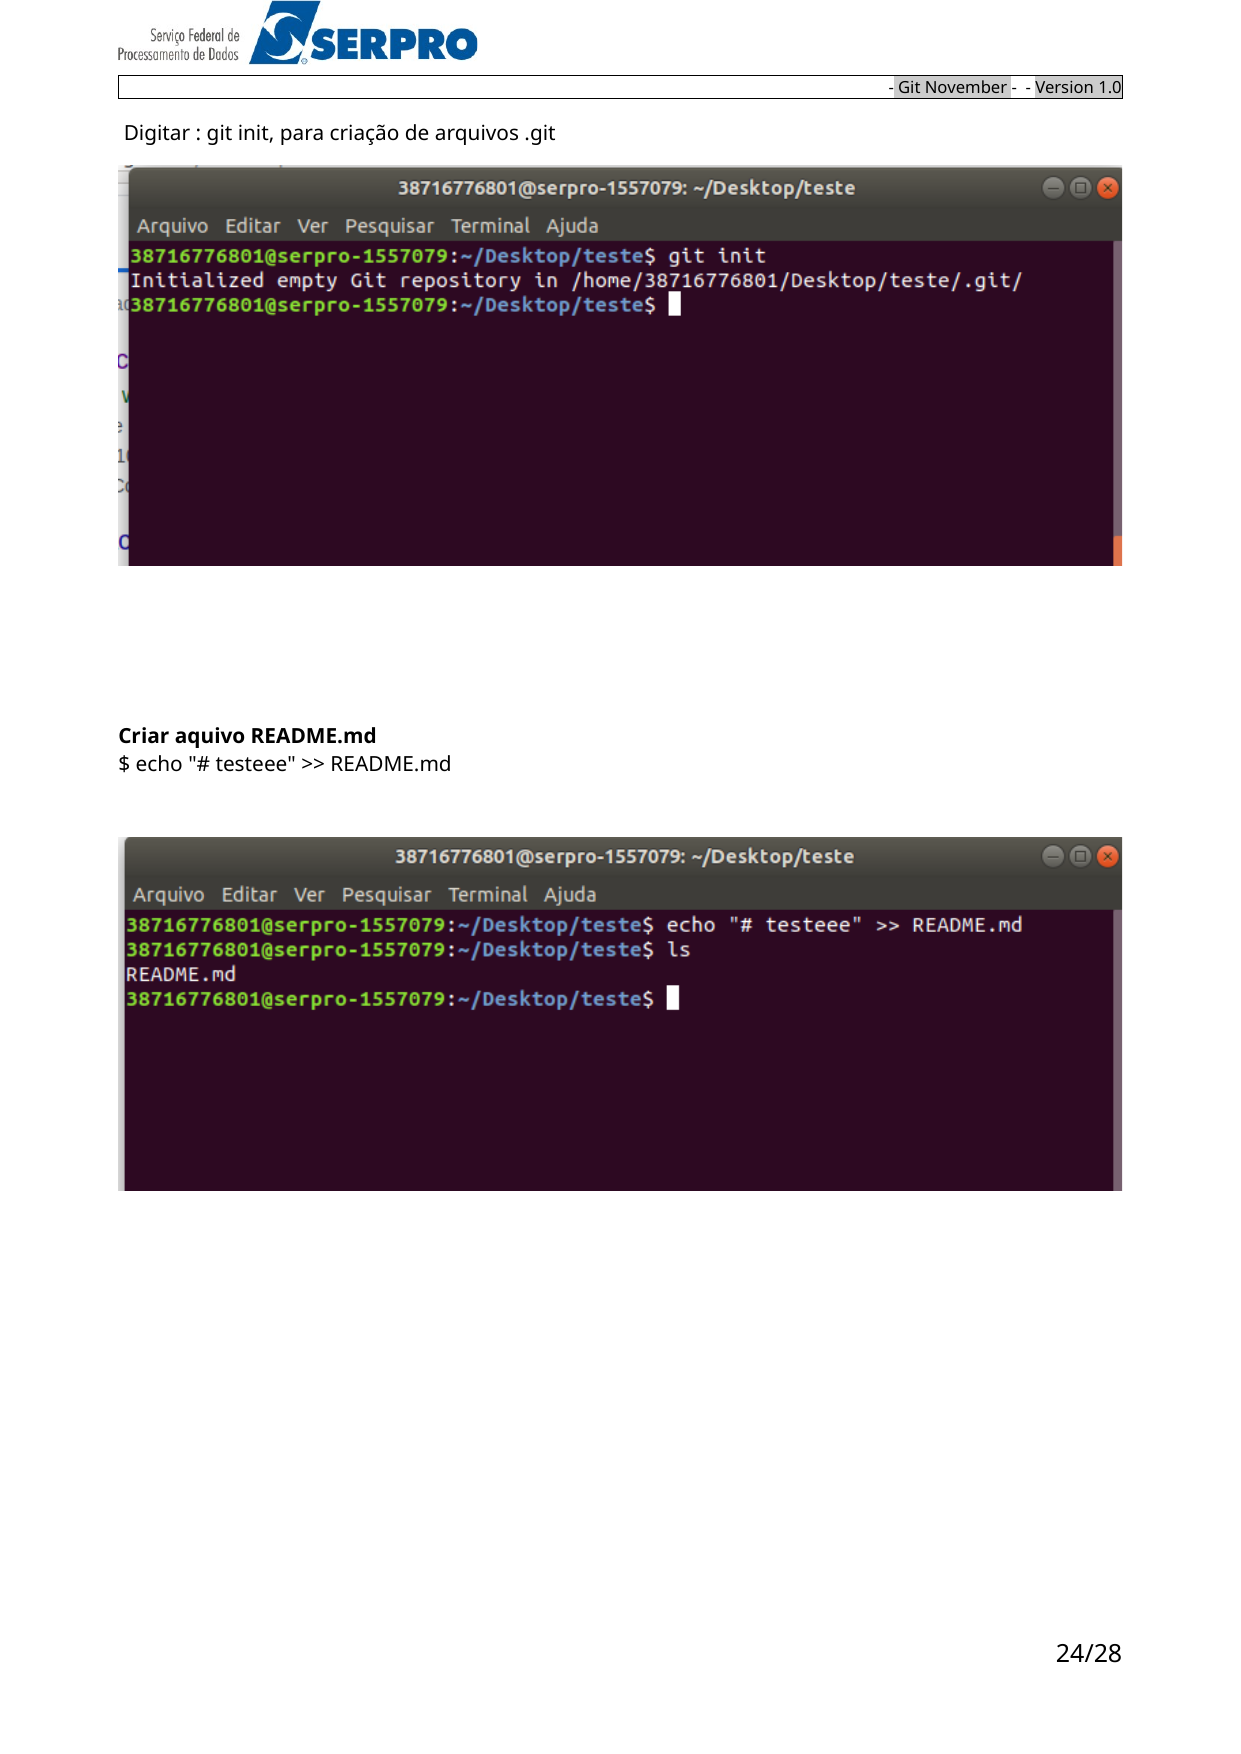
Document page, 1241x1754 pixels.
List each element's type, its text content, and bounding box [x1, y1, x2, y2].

subtitle Criar aquivo README.md [118, 721, 1122, 749]
text Digitar : git init, para criação de arquivos .git [118, 118, 1122, 147]
text $ echo "# testeee" >> README.md [118, 749, 1122, 778]
